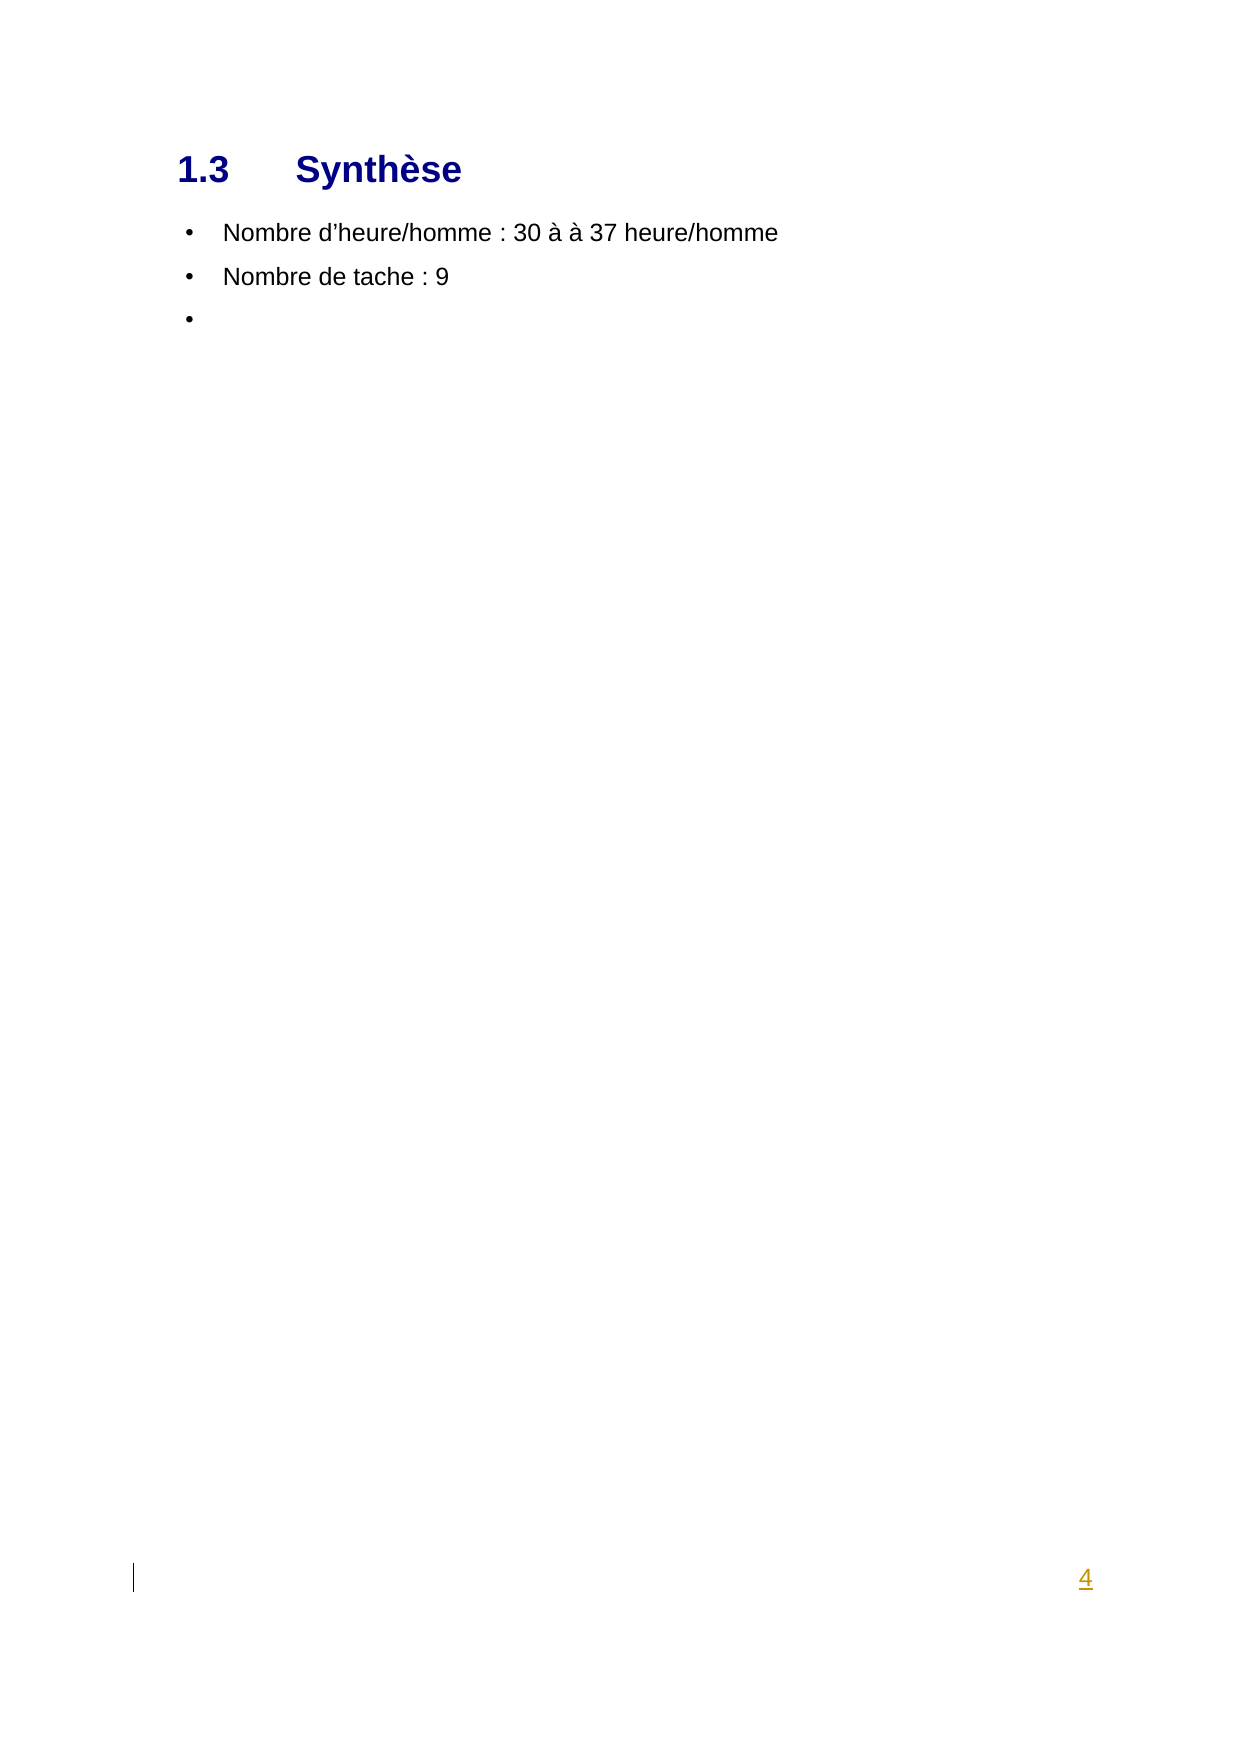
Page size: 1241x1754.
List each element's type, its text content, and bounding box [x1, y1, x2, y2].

list Nombre d’heure/homme : 30 à à 37 heure/homme [185, 218, 1093, 247]
list Nombre de tache : 9 [185, 261, 1093, 290]
subtitle Synthèse [148, 148, 1093, 191]
